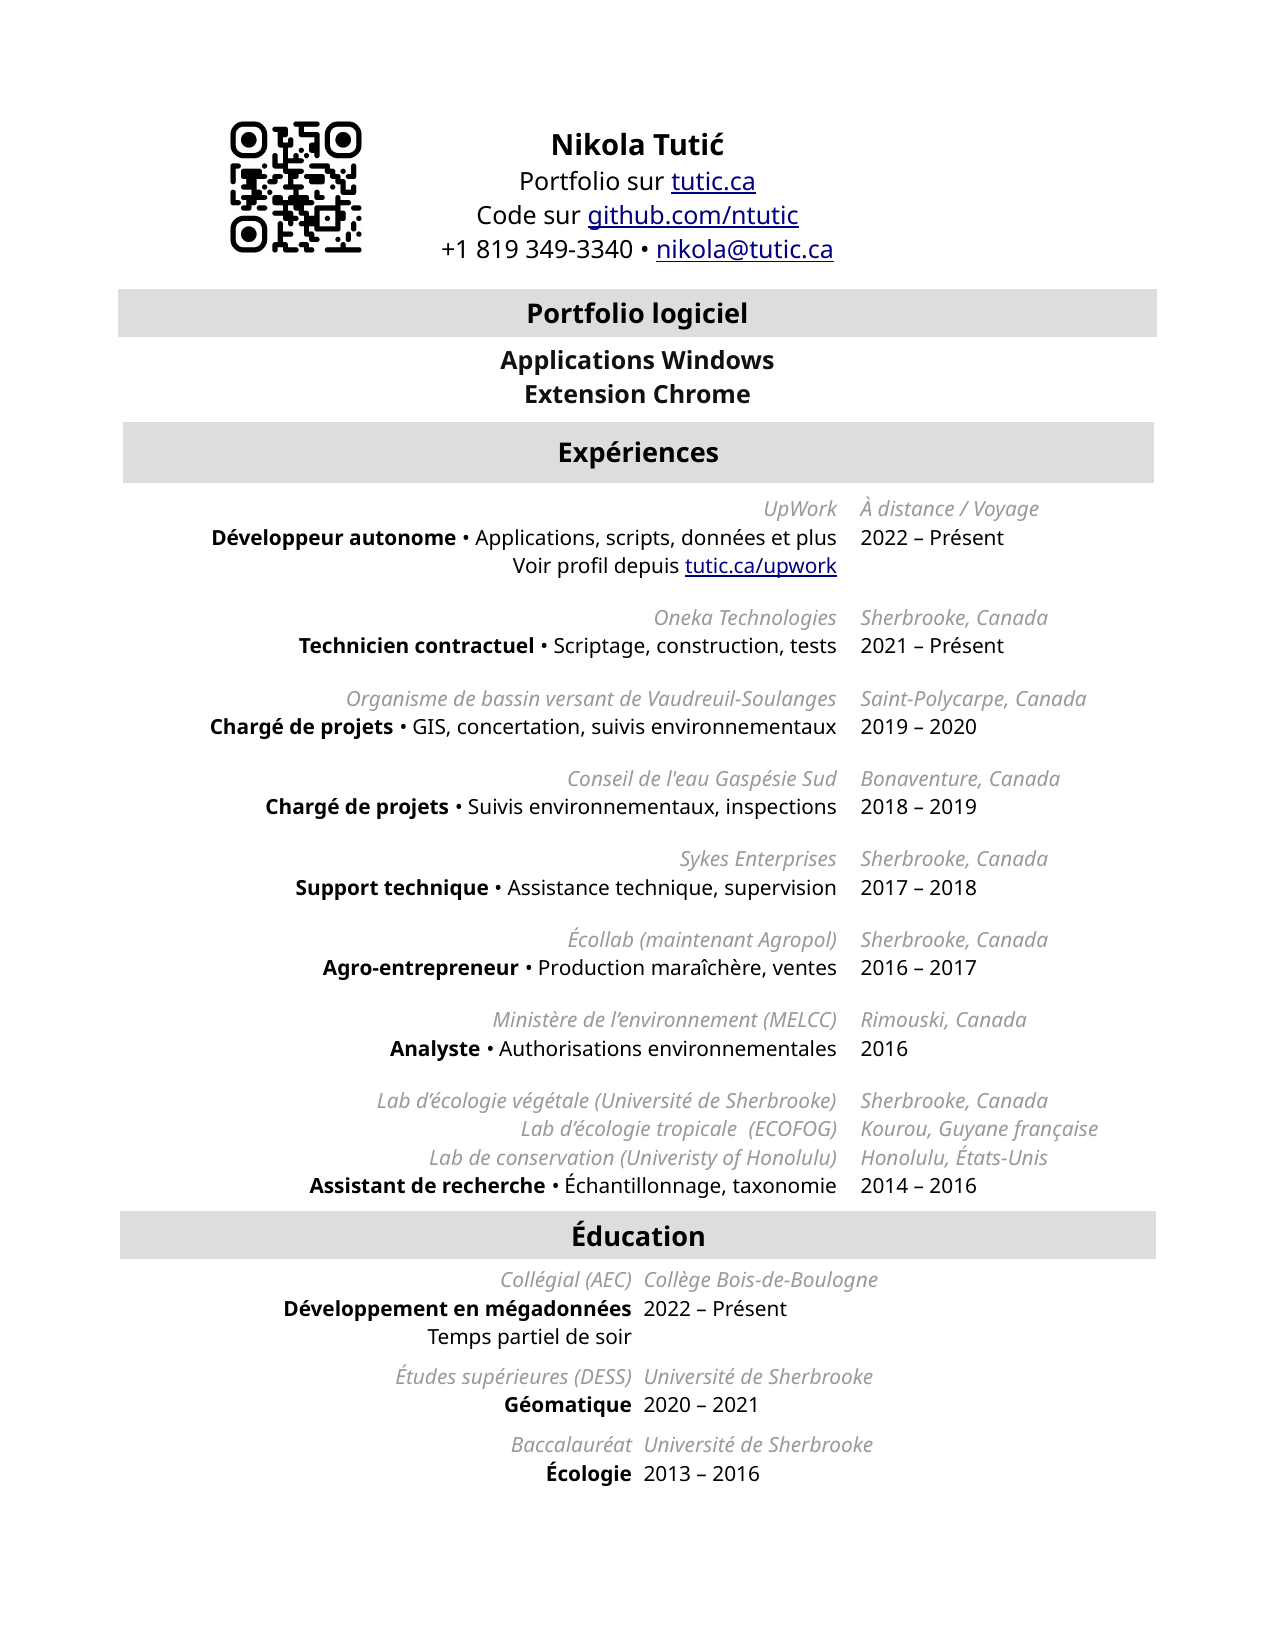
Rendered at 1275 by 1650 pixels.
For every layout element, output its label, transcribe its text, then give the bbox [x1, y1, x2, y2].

table_cell Rimouski, Canada 2016 [849, 994, 1243, 1074]
table_cell Lab d’écologie végétale (Université de Sherbrooke) Lab d’écologie tropicale (ECOFOG) Lab de conservation (Univeristy of Honolulu) Assistant de recherche • Échantillonnage, taxonomie [51, 1074, 849, 1211]
table_header [1154, 422, 1243, 483]
table_cell Université de Sherbrooke 2013 – 2016 [638, 1425, 1156, 1493]
table_header Expériences [123, 422, 1154, 483]
table_header Éducation [120, 1211, 1156, 1259]
table_cell Université de Sherbrooke 2020 – 2021 [638, 1356, 1156, 1425]
table_cell Organisme de bassin versant de Vaudreuil-Soulanges Chargé de projets • GIS, concertation, suivis environnementaux [51, 672, 849, 752]
table_header [51, 422, 122, 483]
table_cell Collégial (AEC) Développement en mégadonnées Temps partiel de soir [120, 1260, 637, 1356]
table_cell Sherbrooke, Canada 2021 – Présent [849, 591, 1243, 672]
table_cell Ministère de l’environnement (MELCC) Analyste • Authorisations environnementales [51, 994, 849, 1074]
table_cell UpWork Développeur autonome • Applications, scripts, données et plus Voir profil depuis tutic.ca/upwork [51, 483, 849, 591]
table_cell Sykes Enterprises Support technique • Assistance technique, supervision [51, 833, 849, 913]
table_cell Applications Windows Extension Chrome [118, 337, 1157, 416]
table_cell Sherbrooke, Canada 2016 – 2017 [849, 913, 1243, 993]
table_header Nikola Tutić Portfolio sur tutic.ca Code sur github.com/ntutic +1 819 349-3340 • nikola@tutic.ca [118, 118, 1157, 271]
table_cell Bonaventure, Canada 2018 – 2019 [849, 752, 1243, 833]
table_cell Sherbrooke, Canada 2017 – 2018 [849, 833, 1243, 913]
table_cell Études supérieures (DESS) Géomatique [120, 1356, 637, 1425]
table_cell Collège Bois-de-Boulogne 2022 – Présent [638, 1260, 1156, 1356]
table_cell Oneka Technologies Technicien contractuel • Scriptage, construction, tests [51, 591, 849, 672]
table_cell Saint-Polycarpe, Canada 2019 – 2020 [849, 672, 1243, 752]
table_header Portfolio logiciel [118, 289, 1157, 337]
table_cell Conseil de l'eau Gaspésie Sud Chargé de projets • Suivis environnementaux, inspections [51, 752, 849, 833]
table_cell Écollab (maintenant Agropol) Agro-entrepreneur • Production maraîchère, ventes [51, 913, 849, 993]
table_cell Sherbrooke, Canada Kourou, Guyane française Honolulu, États-Unis 2014 – 2016 [849, 1074, 1243, 1211]
table_cell À distance / Voyage 2022 – Présent [849, 483, 1243, 591]
picture [227, 118, 365, 256]
table_cell Baccalauréat Écologie [120, 1425, 637, 1493]
